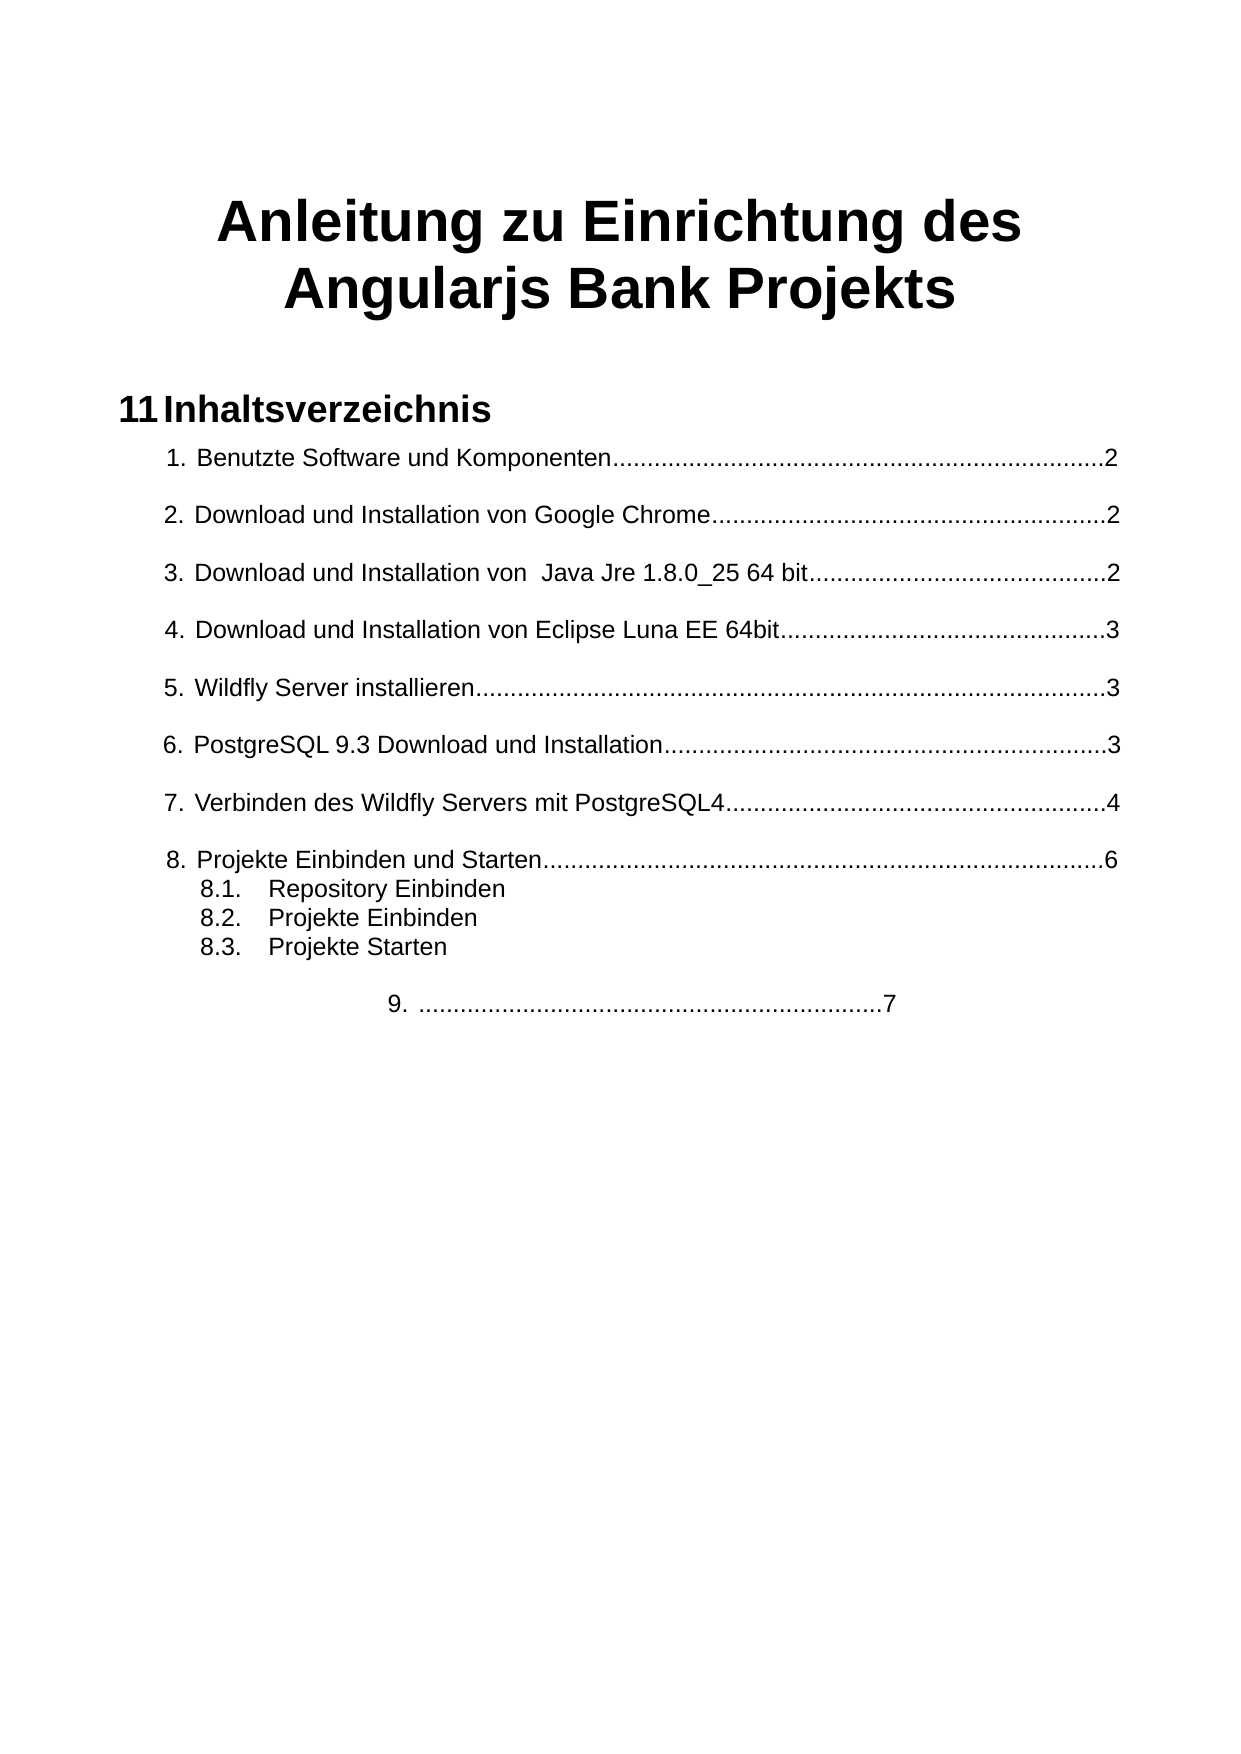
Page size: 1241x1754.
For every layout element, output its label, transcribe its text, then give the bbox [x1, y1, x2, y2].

list ...................................................................7 [156, 989, 1122, 1018]
list Download und Installation von Java Jre 1.8.0_25 64 bit...........................................2 [156, 558, 1122, 587]
list PostgreSQL 9.3 Download und Installation................................................................3 [156, 730, 1122, 759]
list Wildfly Server installieren...........................................................................................3 [156, 673, 1122, 702]
list Verbinden des Wildfly Servers mit PostgreSQL4.......................................................4 [156, 788, 1122, 817]
list Download und Installation von Eclipse Luna EE 64bit...............................................3 [156, 615, 1122, 644]
title Anleitung zu Einrichtung des Angularjs Bank Projekts [118, 186, 1122, 320]
list Projekte Starten [193, 932, 1122, 960]
list Benutzte Software und Komponenten.......................................................................2 [156, 443, 1122, 472]
list Download und Installation von Google Chrome.........................................................2 [156, 500, 1122, 529]
subtitle Inhaltsverzeichnis [118, 387, 1122, 430]
list Projekte Einbinden und Starten.................................................................................6 [156, 845, 1122, 874]
list Projekte Einbinden [193, 903, 1122, 932]
list Repository Einbinden [193, 874, 1122, 903]
